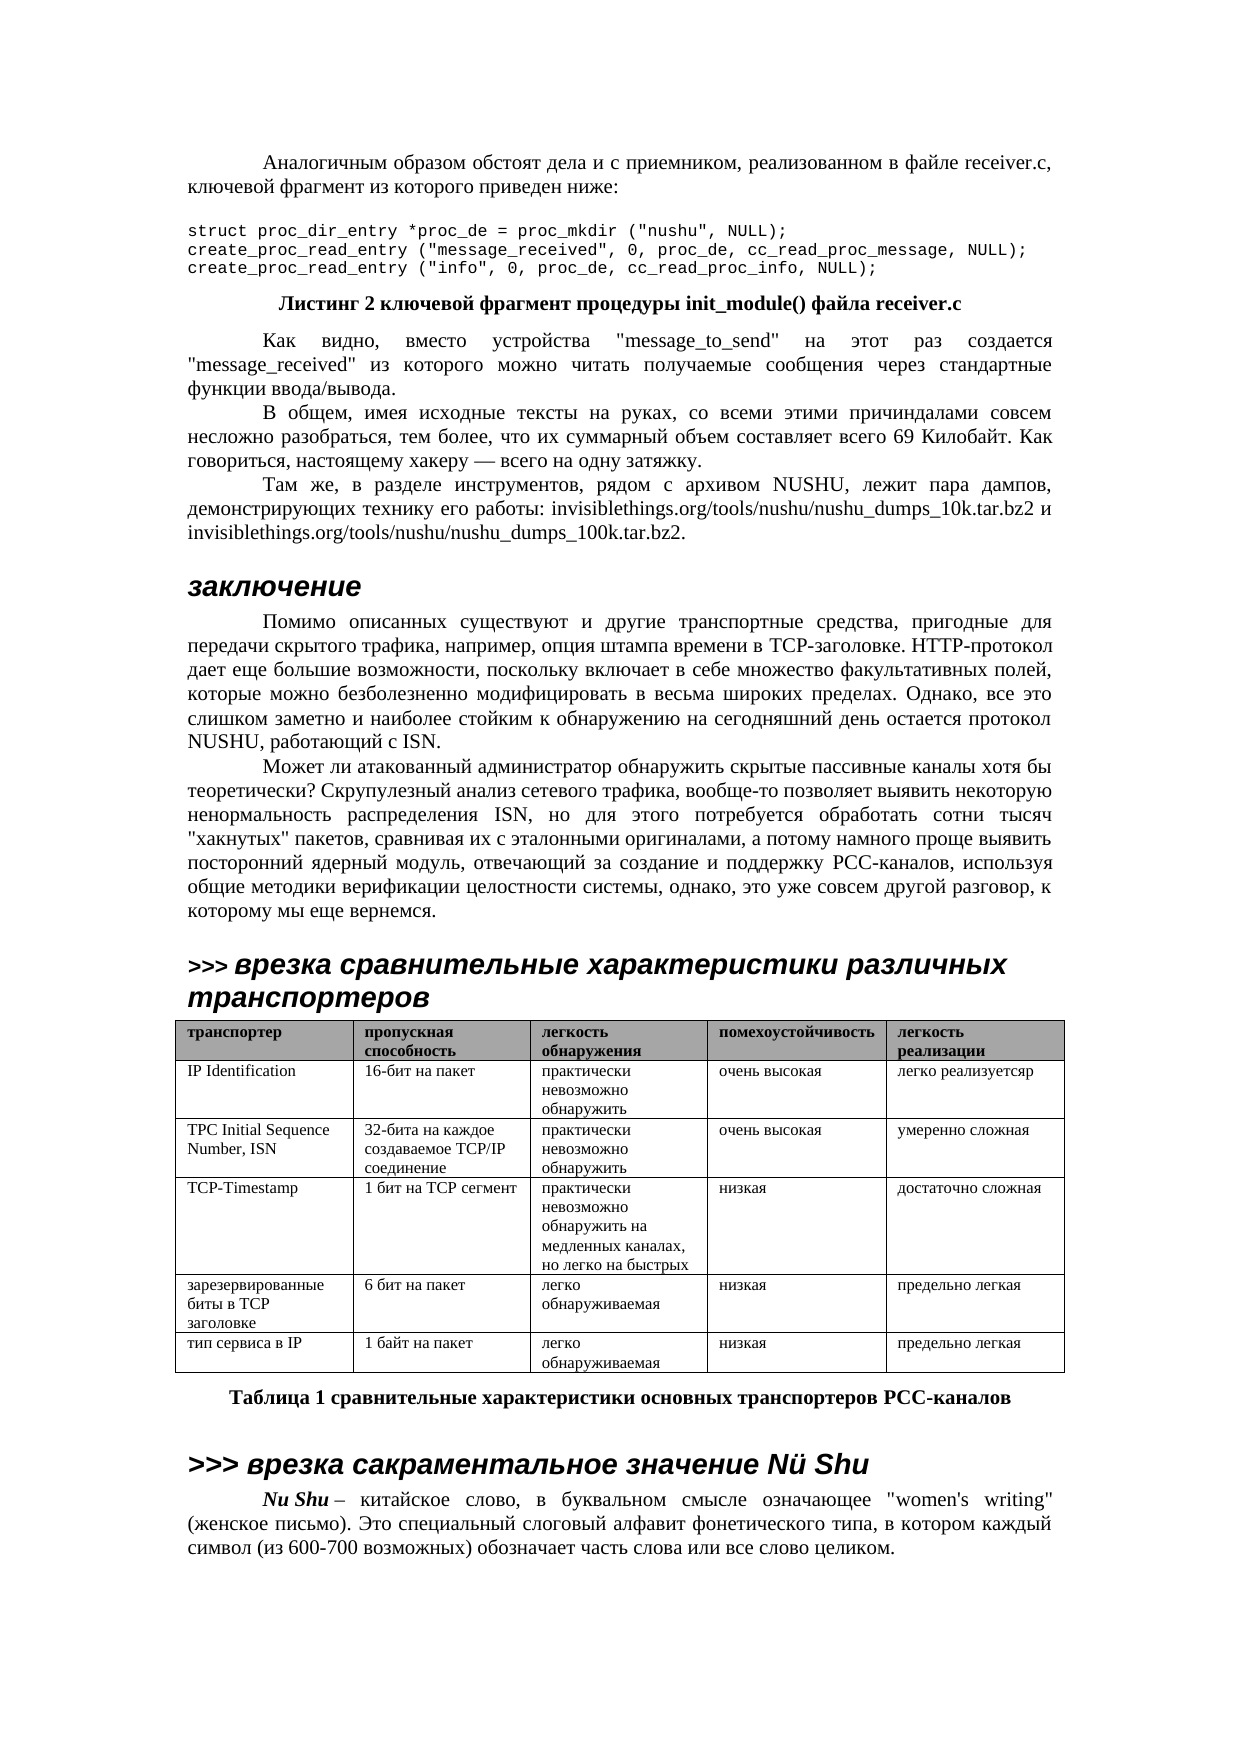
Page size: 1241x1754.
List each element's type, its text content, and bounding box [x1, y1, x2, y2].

table_cell 1 байт на пакет [354, 1333, 530, 1372]
table_cell TPC Initial Sequence Number, ISN [176, 1119, 353, 1177]
text struct proc_dir_entry *proc_de = proc_mkdir ("nushu", NULL); [187, 222, 1053, 241]
text create_proc_read_entry ("info", 0, proc_de, cc_read_proc_info, NULL); [187, 260, 1053, 279]
subtitle >>> врезка сакраментальное значение Nü Shu [187, 1447, 1053, 1480]
text Таблица 1 сравнительные характеристики основных транспортеров PCC-каналов [187, 1385, 1053, 1409]
text Может ли атакованный администратор обнаружить скрытые пассивные каналы хотя бы теоретически? Скрупулезный анализ сетевого трафика, вообще-то позволяет выявить некоторую ненормальность распределения ISN, но для этого потребуется обработать сотни тысяч "хакнутых" пакетов, сравнивая их с эталонными оригиналами, а потому намного проще выявить посторонний ядерный модуль, отвечающий за создание и поддержку PCC-каналов, используя общие методики верификации целостности системы, однако, это уже совсем другой разговор, к которому мы еще вернемся. [187, 753, 1053, 922]
table_cell 16-бит на пакет [354, 1061, 530, 1118]
text Аналогичным образом обстоят дела и с приемником, реализованном в файле receiver.c, ключевой фрагмент из которого приведен ниже: [187, 150, 1053, 198]
table_cell предельно легкая [887, 1275, 1064, 1332]
text Nu Shu – китайское слово, в буквальном смысле означающее "women's writing" (женское письмо). Это специальный слоговый алфавит фонетического типа, в котором каждый символ (из 600-700 возможных) обозначает часть слова или все слово целиком. [187, 1486, 1053, 1559]
text Как видно, вместо устройства "message_to_send" на этот раз создается "message_received" из которого можно читать получаемые сообщения через стандартные функции ввода/вывода. [187, 328, 1053, 400]
subtitle заключение [187, 569, 1053, 603]
text В общем, имея исходные тексты на руках, со всеми этими причиндалами совсем несложно разобраться, тем более, что их суммарный объем составляет всего 69 Килобайт. Как говориться, настоящему хакеру — всего на одну затяжку. [187, 400, 1053, 472]
table_cell достаточно сложная [887, 1178, 1064, 1274]
table_cell 32-бита на каждое создаваемое TCP/IP соединение [354, 1119, 530, 1177]
table_cell практически невозможно обнаружить [531, 1061, 707, 1118]
text create_proc_read_entry ("message_received", 0, proc_de, cc_read_proc_message, NULL); [187, 241, 1053, 260]
table_cell легко обнаруживаемая [531, 1333, 707, 1372]
text Листинг 2 ключевой фрагмент процедуры init_module() файла receiver.c [187, 291, 1053, 315]
table_cell практически невозможно обнаружить [531, 1119, 707, 1177]
table_header транспортер [176, 1021, 353, 1060]
table_cell умеренно сложная [887, 1119, 1064, 1177]
table_cell зарезервированные биты в TCP заголовке [176, 1275, 353, 1332]
table_cell легко обнаруживаемая [531, 1275, 707, 1332]
subtitle >>> врезка сравнительные характеристики различных транспортеров [187, 947, 1053, 1014]
table_cell легко реализуетсяр [887, 1061, 1064, 1118]
table_header помехоустойчивость [708, 1021, 886, 1060]
table_cell IP Identification [176, 1061, 353, 1118]
table_cell тип сервиса в IP [176, 1333, 353, 1372]
table_cell практически невозможно обнаружить на медленных каналах, но легко на быстрых [531, 1178, 707, 1274]
table_cell очень высокая [708, 1119, 886, 1177]
table_header легкость обнаружения [531, 1021, 707, 1060]
table_cell 6 бит на пакет [354, 1275, 530, 1332]
table_cell очень высокая [708, 1061, 886, 1118]
table_cell низкая [708, 1275, 886, 1332]
table_cell низкая [708, 1333, 886, 1372]
table_cell 1 бит на TCP сегмент [354, 1178, 530, 1274]
table_cell TCP-Timestamp [176, 1178, 353, 1274]
text Помимо описанных существуют и другие транспортные средства, пригодные для передачи скрытого трафика, например, опция штампа времени в TCP-заголовке. HTTP-протокол дает еще большие возможности, поскольку включает в себе множество факультативных полей, которые можно безболезненно модифицировать в весьма широких пределах. Однако, все это слишком заметно и наиболее стойким к обнаружению на сегодняшний день остается протокол NUSHU, работающий с ISN. [187, 609, 1053, 753]
text Там же, в разделе инструментов, рядом с архивом NUSHU, лежит пара дампов, демонстрирующих технику его работы: invisiblethings.org/tools/nushu/nushu_dumps_10k.tar.bz2 и invisiblethings.org/tools/nushu/nushu_dumps_100k.tar.bz2. [187, 472, 1053, 544]
table_header легкость реализации [887, 1021, 1064, 1060]
table_cell предельно легкая [887, 1333, 1064, 1372]
table_cell низкая [708, 1178, 886, 1274]
table_header пропускная способность [354, 1021, 530, 1060]
